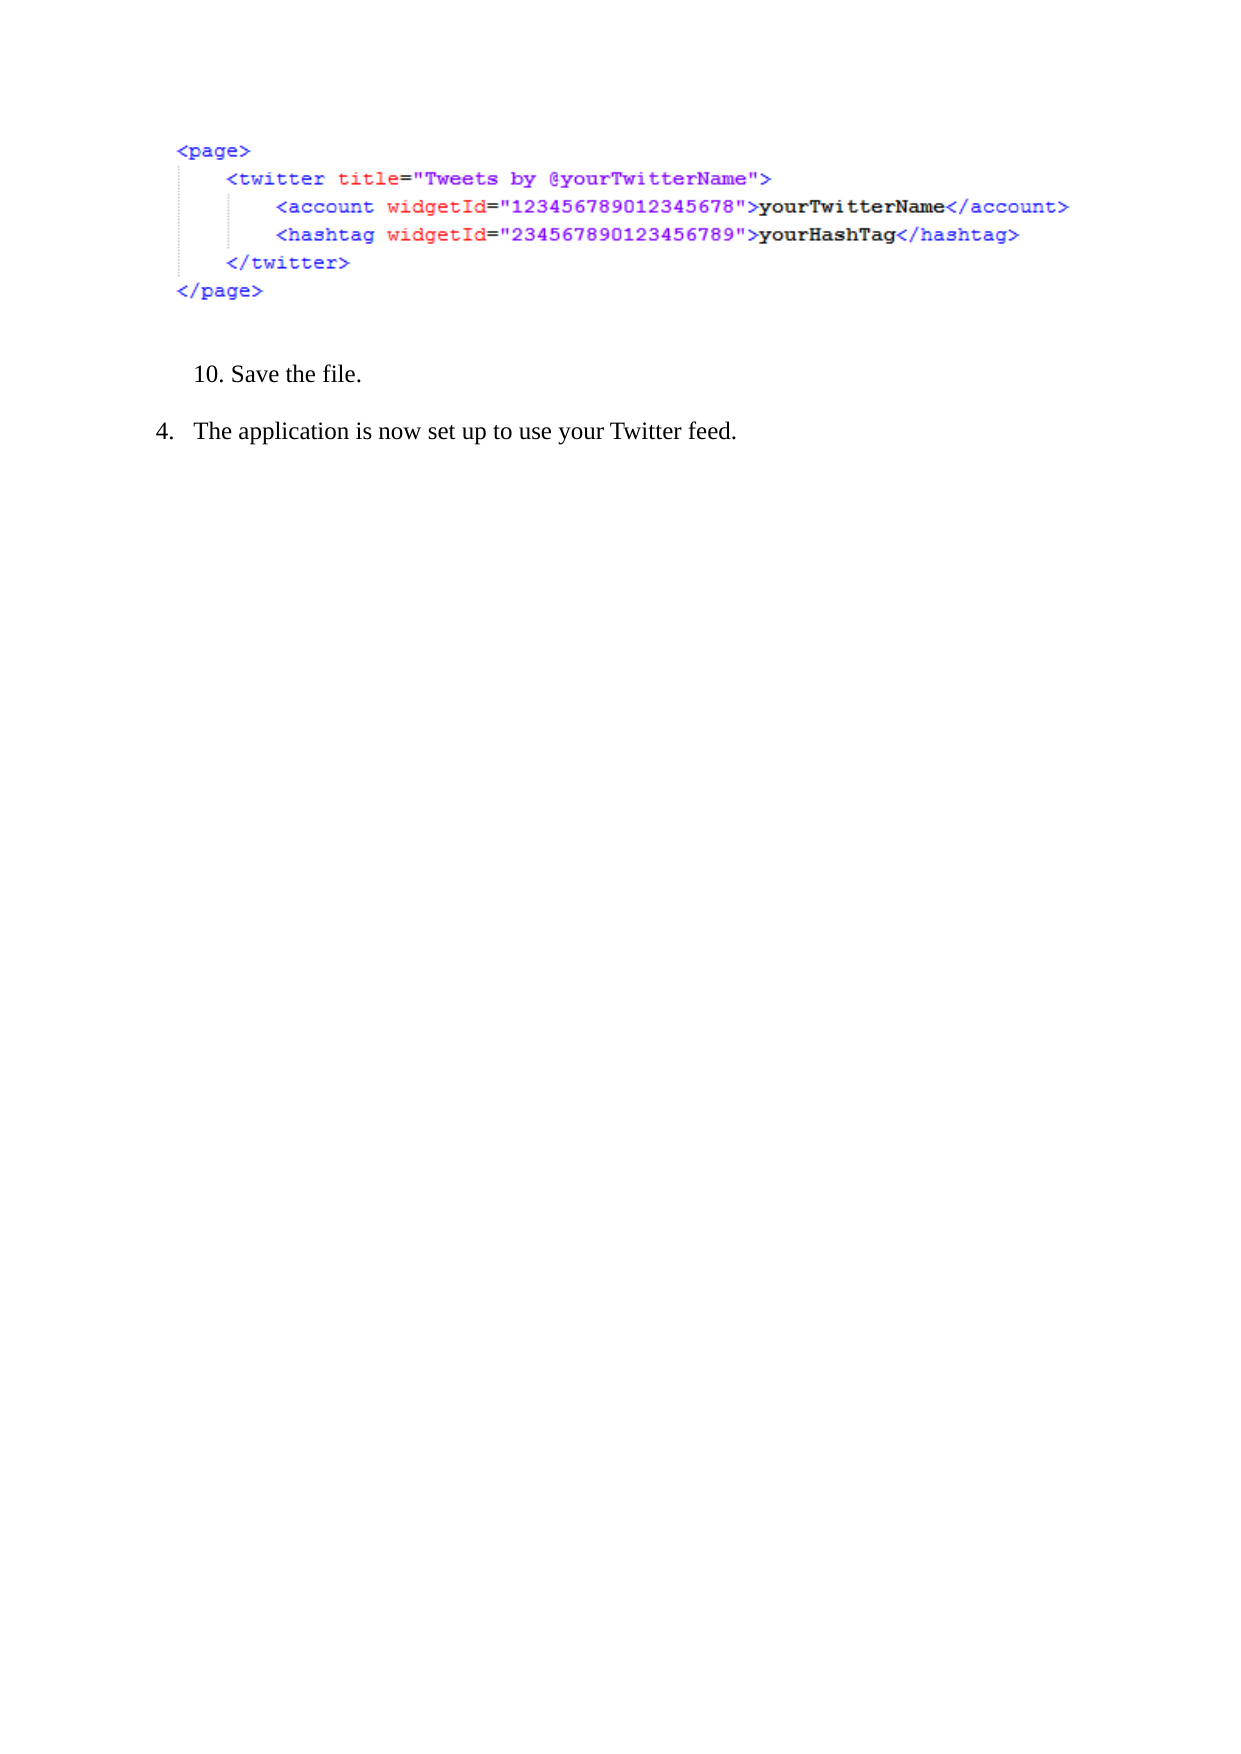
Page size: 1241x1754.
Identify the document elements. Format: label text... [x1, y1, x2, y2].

list Save the file. [193, 359, 1122, 388]
picture [155, 118, 1085, 331]
list The application is now set up to use your Twitter feed. [156, 416, 1122, 445]
